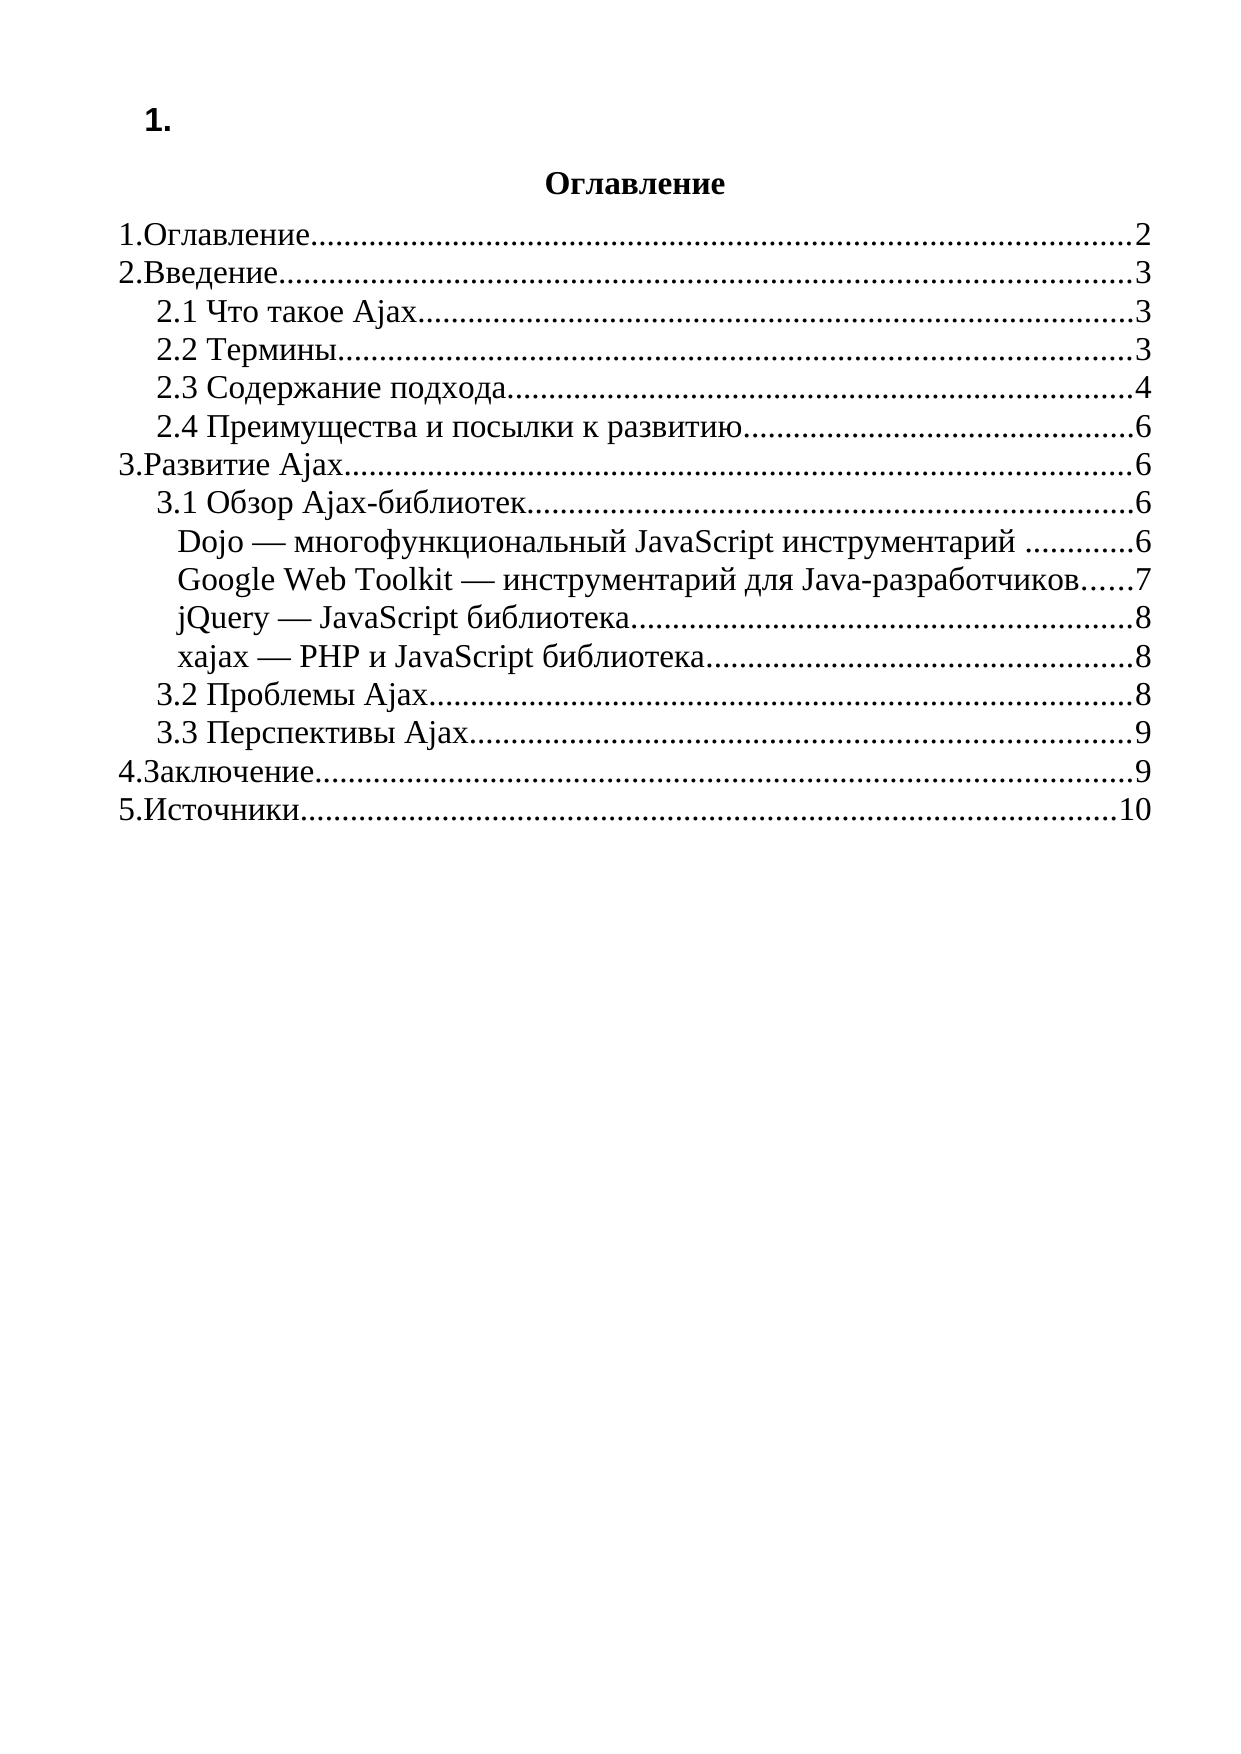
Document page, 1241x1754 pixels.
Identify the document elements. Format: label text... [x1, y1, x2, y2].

text 3.Развитие Ajax 6 [118, 444, 1152, 482]
text 2.2 Термины 3 [148, 329, 1152, 367]
text 5.Источники 10 [118, 789, 1152, 827]
text Dojo — многофункциональный JavaScript инструментарий 6 [177, 521, 1152, 559]
text 2.4 Преимущества и посылки к развитию 6 [148, 406, 1152, 444]
text 1.Оглавление 2 [118, 214, 1152, 252]
text xajax — PHP и JavaScript библиотека 8 [177, 636, 1152, 674]
text 3.2 Проблемы Ajax 8 [148, 674, 1152, 712]
text 4.Заключение 9 [118, 751, 1152, 789]
text 2.Введение 3 [118, 252, 1152, 291]
text 2.3 Содержание подхода 4 [148, 367, 1152, 406]
text 3.1 Обзор Ajax-библиотек 6 [148, 482, 1152, 521]
text jQuery — JavaScript библиотека 8 [177, 597, 1152, 636]
text Google Web Toolkit — инструментарий для Java-разработчиков 7 [177, 559, 1152, 597]
subtitle Оглавление [118, 163, 1152, 202]
text 2.1 Что такое Ajax 3 [148, 291, 1152, 329]
text 3.3 Перспективы Ajax 9 [148, 712, 1152, 751]
